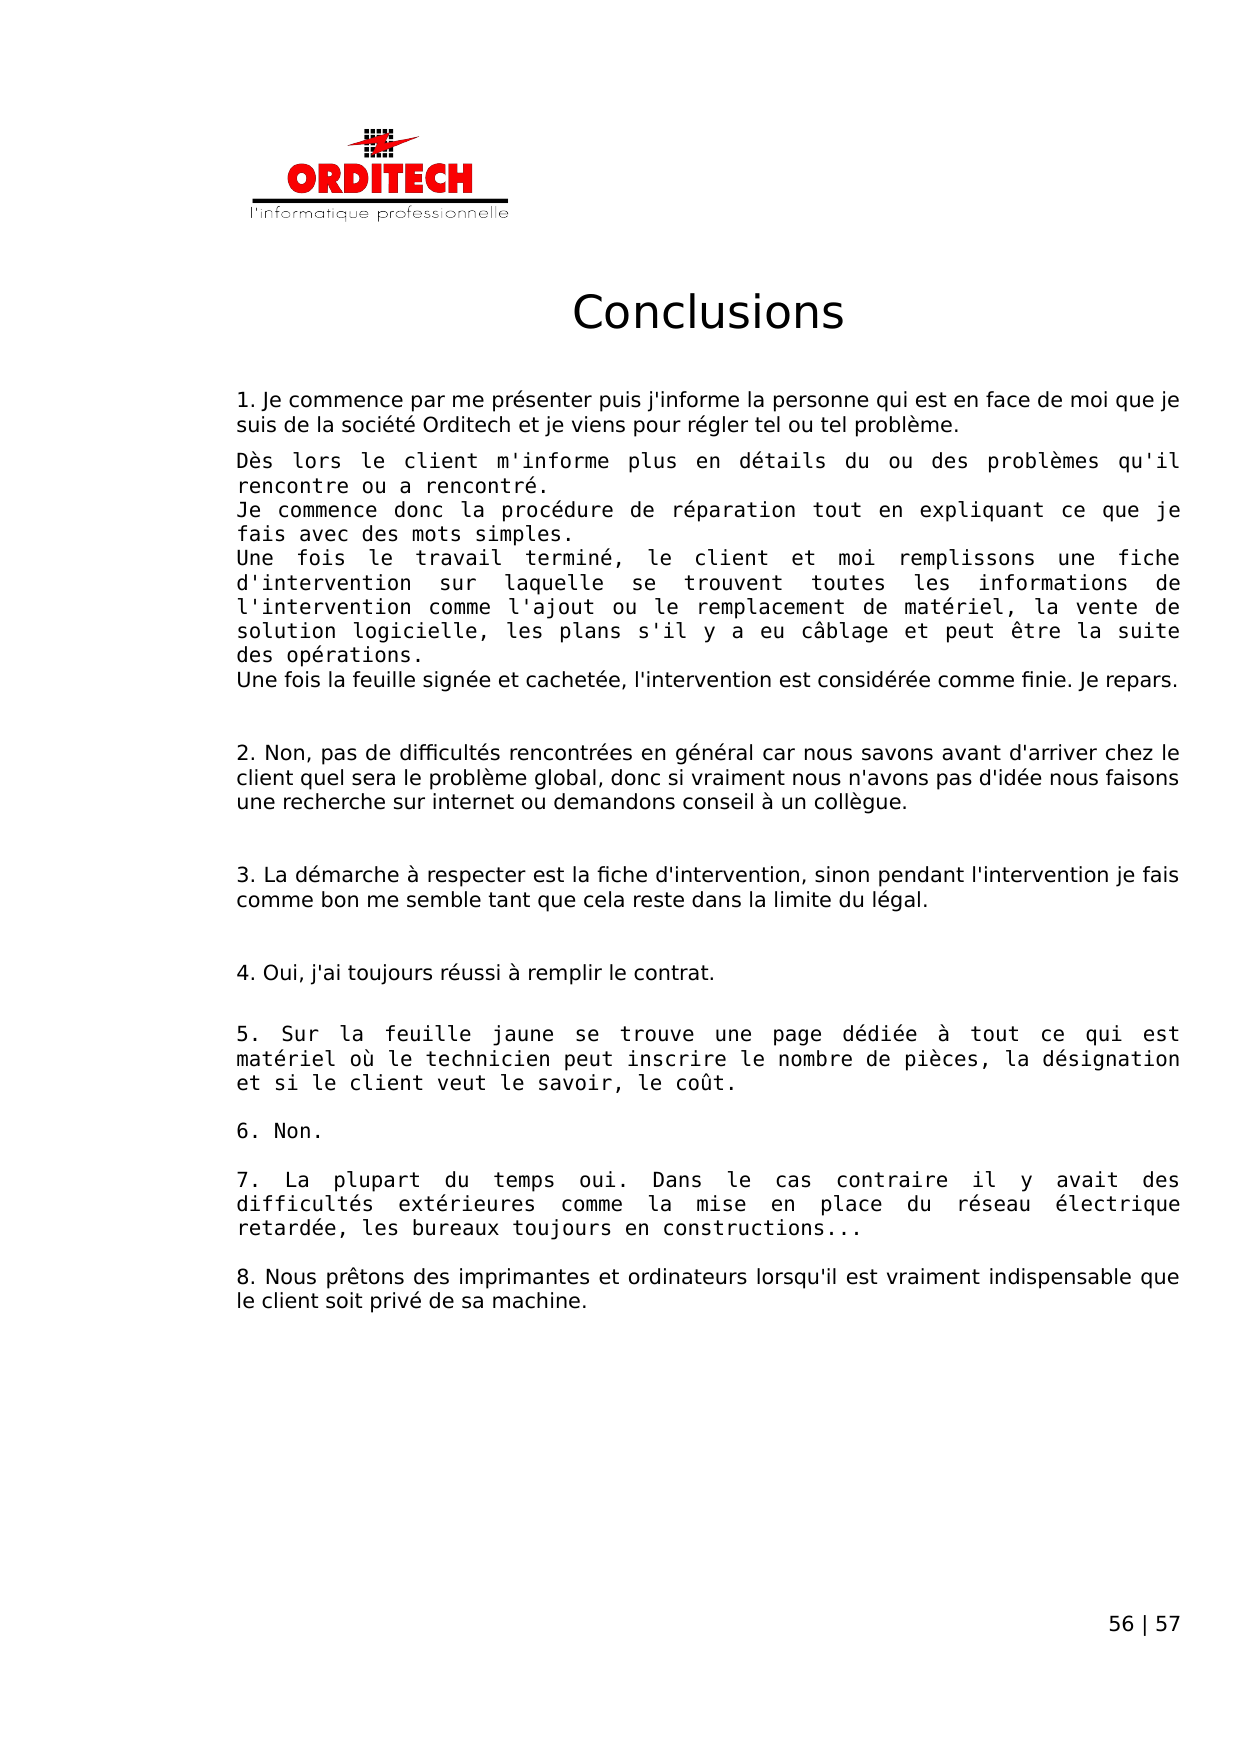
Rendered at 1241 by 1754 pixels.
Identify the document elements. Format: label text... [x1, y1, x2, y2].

text Conclusions [236, 286, 1181, 339]
text 2. Non, pas de difficultés rencontrées en général car nous savons avant d'arriver chez le client quel sera le problème global, donc si vraiment nous n'avons pas d'idée nous faisons une recherche sur internet ou demandons conseil à un collègue. [236, 741, 1181, 814]
text Une fois le travail terminé, le client et moi remplissons une fiche d'intervention sur laquelle se trouvent toutes les informations de l'intervention comme l'ajout ou le remplacement de matériel, la vente de solution logicielle, les plans s'il y a eu câblage et peut être la suite des opérations. [236, 546, 1181, 668]
text 7. La plupart du temps oui. Dans le cas contraire il y avait des difficultés extérieures comme la mise en place du réseau électrique retardée, les bureaux toujours en constructions... [236, 1168, 1181, 1241]
text 4. Oui, j'ai toujours réussi à remplir le contrat. [236, 961, 1181, 986]
text 5. Sur la feuille jaune se trouve une page dédiée à tout ce qui est matériel où le technicien peut inscrire le nombre de pièces, la désignation et si le client veut le savoir, le coût. [236, 1022, 1181, 1095]
text 3. La démarche à respecter est la fiche d'intervention, sinon pendant l'intervention je fais comme bon me semble tant que cela reste dans la limite du légal. [236, 863, 1181, 912]
text Dès lors le client m'informe plus en détails du ou des problèmes qu'il rencontre ou a rencontré. [236, 449, 1181, 498]
text 1. Je commence par me présenter puis j'informe la personne qui est en face de moi que je suis de la société Orditech et je viens pour régler tel ou tel problème. [236, 388, 1181, 437]
text 6. Non. [236, 1119, 1181, 1144]
text 8. Nous prêtons des imprimantes et ordinateurs lorsqu'il est vraiment indispensable que le client soit privé de sa machine. [236, 1265, 1181, 1313]
text Je commence donc la procédure de réparation tout en expliquant ce que je fais avec des mots simples. [236, 498, 1181, 546]
text Une fois la feuille signée et cachetée, l'intervention est considérée comme finie. Je repars. [236, 668, 1181, 692]
picture [236, 118, 527, 232]
